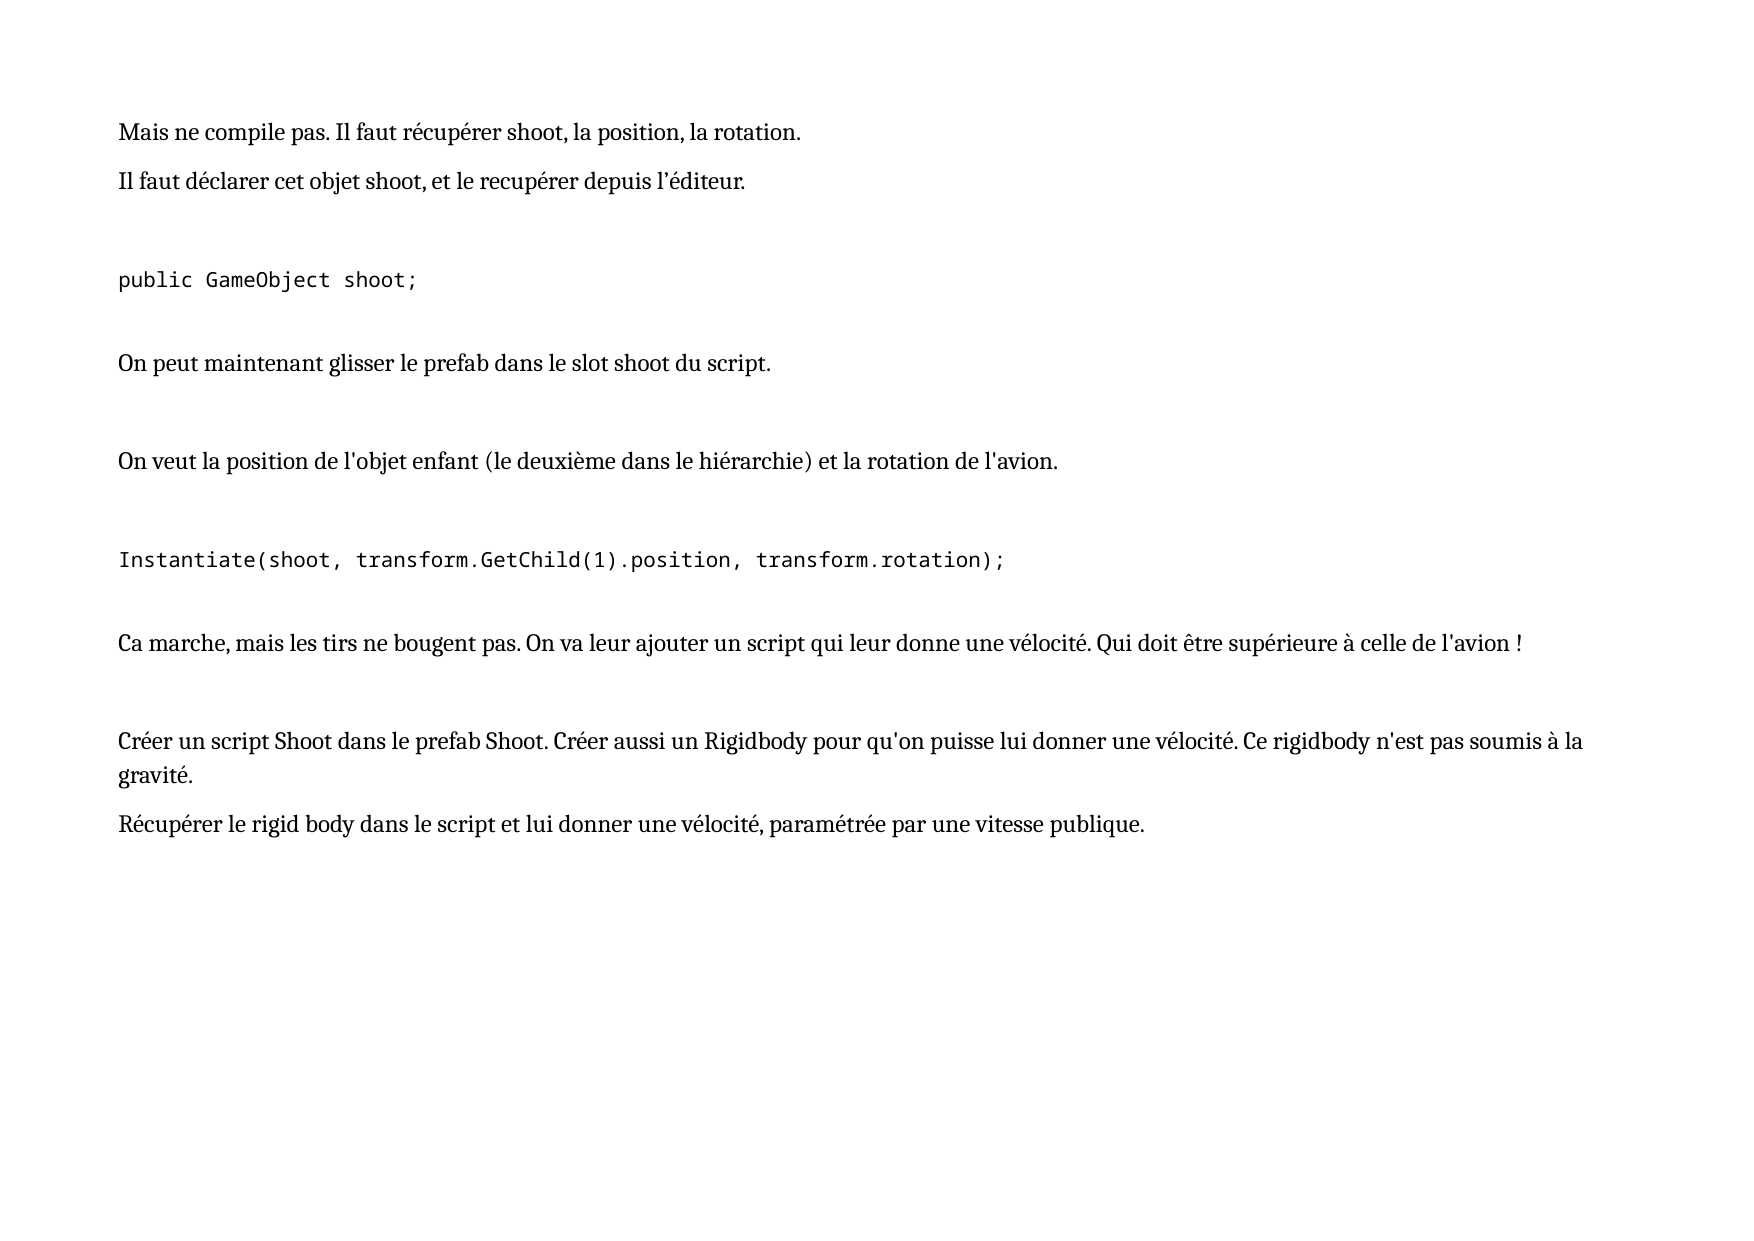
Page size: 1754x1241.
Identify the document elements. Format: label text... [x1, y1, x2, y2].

text On veut la position de l'objet enfant (le deuxième dans le hiérarchie) et la rotation de l'avion. [118, 447, 1636, 476]
text On peut maintenant glisser le prefab dans le slot shoot du script. [118, 349, 1636, 377]
text Ca marche, mais les tirs ne bougent pas. On va leur ajouter un script qui leur donne une vélocité. Qui doit être supérieure à celle de l'avion ! [118, 628, 1636, 657]
text Mais ne compile pas. Il faut récupérer shoot, la position, la rotation. [118, 118, 1636, 147]
text Récupérer le rigid body dans le script et lui donner une vélocité, paramétrée par une vitesse publique. [118, 810, 1636, 839]
text public GameObject shoot; [118, 265, 1636, 294]
text Instantiate(shoot, transform.GetChild(1).position, transform.rotation); [118, 545, 1636, 573]
text Créer un script Shoot dans le prefab Shoot. Créer aussi un Rigidbody pour qu'on puisse lui donner une vélocité. Ce rigidbody n'est pas soumis à la gravité. [118, 727, 1636, 790]
text Il faut déclarer cet objet shoot, et le recupérer depuis l’éditeur. [118, 167, 1636, 196]
